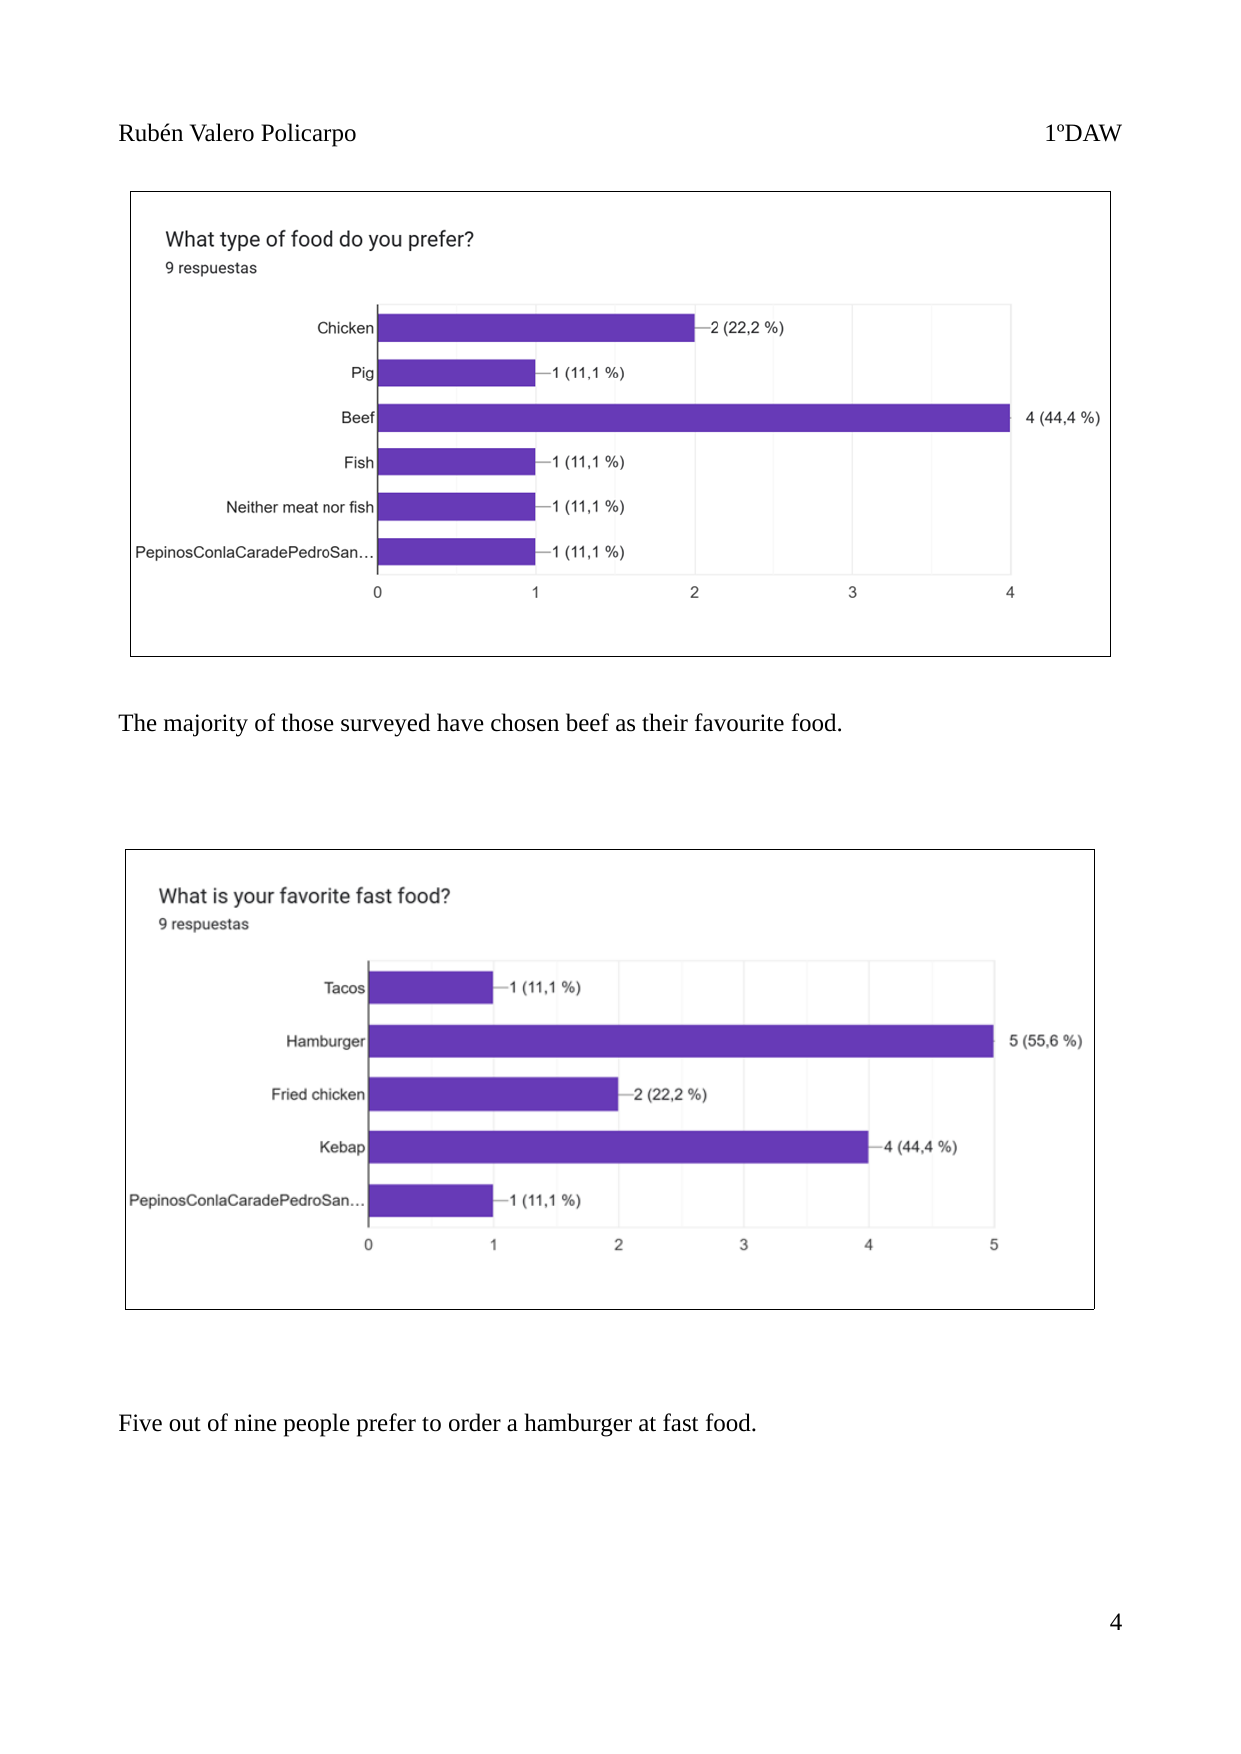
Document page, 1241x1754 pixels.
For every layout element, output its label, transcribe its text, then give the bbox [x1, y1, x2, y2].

picture [133, 193, 1108, 654]
picture [127, 851, 1091, 1306]
text The majority of those surveyed have chosen beef as their favourite food. [118, 708, 1122, 737]
text Five out of nine people prefer to order a hamburger at fast food. [118, 1408, 1122, 1437]
